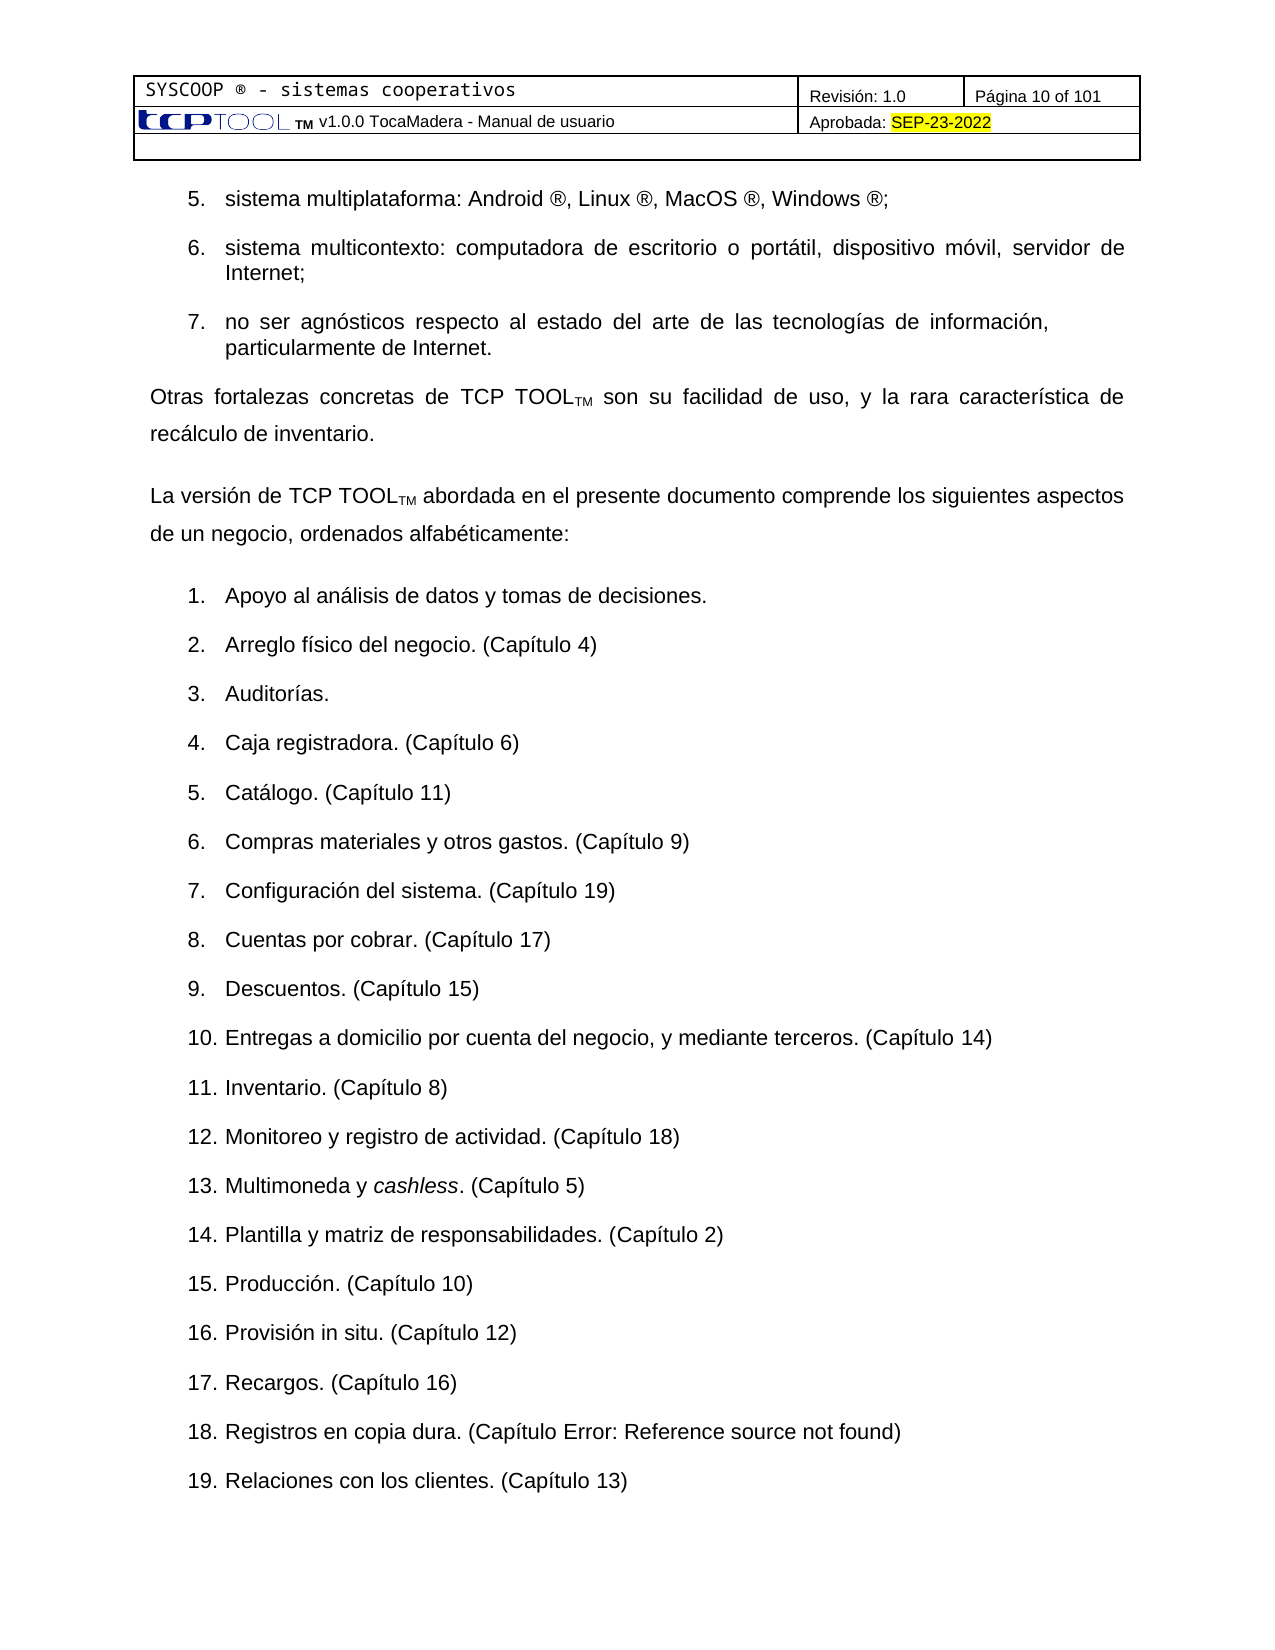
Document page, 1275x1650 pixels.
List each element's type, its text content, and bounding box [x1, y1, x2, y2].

list no ser agnósticos respecto al estado del arte de las tecnologías de información, particularmente de Internet. [187, 309, 1050, 359]
list Entregas a domicilio por cuenta del negocio, y mediante terceros. (Capítulo 14) [187, 1025, 1050, 1050]
list Relaciones con los clientes. (Capítulo 13) [187, 1468, 1050, 1493]
list Monitoreo y registro de actividad. (Capítulo 18) [187, 1123, 1050, 1149]
list Descuentos. (Capítulo 15) [187, 976, 1050, 1001]
list sistema multicontexto: computadora de escritorio o portátil, dispositivo móvil, servidor de Internet; [187, 235, 1125, 285]
list Plantilla y matriz de responsabilidades. (Capítulo 2) [187, 1222, 1050, 1247]
list Producción. (Capítulo 10) [187, 1271, 1050, 1296]
list Cuentas por cobrar. (Capítulo 17) [187, 927, 1050, 952]
list Multimoneda y cashless. (Capítulo 5) [187, 1173, 1050, 1198]
list Compras materiales y otros gastos. (Capítulo 9) [187, 828, 1125, 854]
list Apoyo al análisis de datos y tomas de decisiones. [187, 583, 1050, 608]
list Arreglo físico del negocio. (Capítulo 4) [187, 632, 1050, 657]
list Provisión in situ. (Capítulo 12) [187, 1320, 1125, 1345]
list Registros en copia dura. (Capítulo Error: Reference source not found) [187, 1418, 1050, 1444]
picture [138, 110, 290, 130]
text La versión de TCP TOOLTM abordada en el presente documento comprende los siguientes aspectos de un negocio, ordenados alfabéticamente: [150, 483, 1125, 546]
list Catálogo. (Capítulo 11) [187, 779, 1050, 804]
list Inventario. (Capítulo 8) [187, 1074, 1050, 1099]
list Caja registradora. (Capítulo 6) [187, 730, 1050, 755]
text Otras fortalezas concretas de TCP TOOLTM son su facilidad de uso, y la rara característica de recálculo de inventario. [150, 383, 1125, 447]
list Auditorías. [187, 681, 1050, 706]
list Recargos. (Capítulo 16) [187, 1369, 1050, 1394]
list sistema multiplataforma: Android ®, Linux ®, MacOS ®, Windows ®; [187, 186, 1125, 211]
list Configuración del sistema. (Capítulo 19) [187, 878, 1050, 903]
